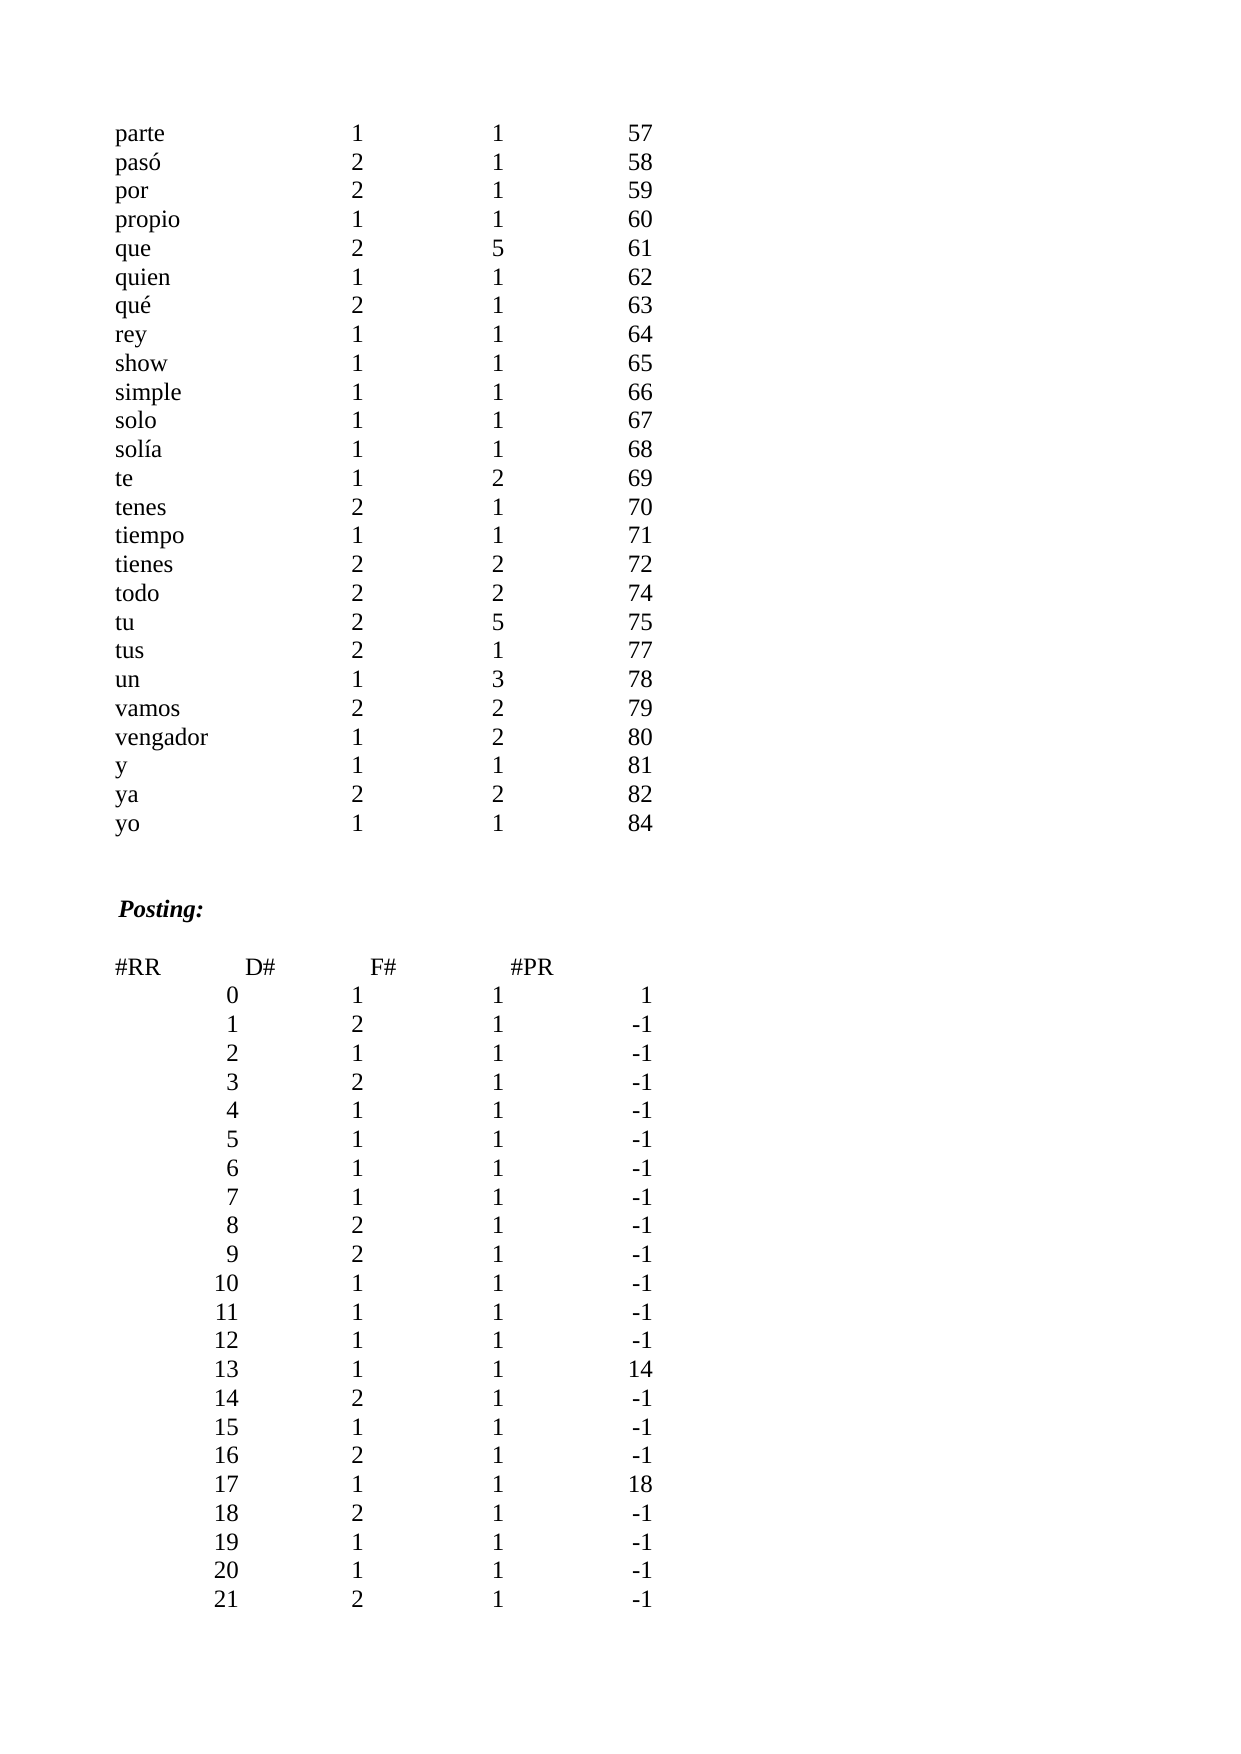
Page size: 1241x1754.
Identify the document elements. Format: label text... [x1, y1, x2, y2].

table_cell 5 [112, 1124, 242, 1153]
table_cell vengador [112, 722, 241, 751]
table_cell -1 [507, 1038, 656, 1067]
table_cell 1 [241, 118, 367, 147]
table_cell 1 [367, 1354, 507, 1383]
table_cell 80 [507, 722, 656, 751]
table_cell -1 [507, 1268, 656, 1297]
table_cell 1 [367, 434, 507, 463]
table_cell 1 [242, 1556, 367, 1584]
table_cell 82 [507, 779, 656, 808]
table_cell 2 [241, 607, 367, 636]
table_cell 0 [112, 981, 242, 1009]
table_cell 1 [367, 1153, 507, 1182]
table_cell todo [112, 578, 241, 607]
table_cell 2 [242, 1441, 367, 1469]
table_cell -1 [507, 1383, 656, 1412]
table_cell -1 [507, 1124, 656, 1153]
table_cell te [112, 463, 241, 492]
table_cell 2 [367, 578, 507, 607]
table_cell 78 [507, 664, 656, 693]
table_cell 18 [112, 1498, 242, 1527]
table_cell 61 [507, 233, 656, 262]
table_cell 1 [367, 1096, 507, 1124]
table_cell 1 [367, 348, 507, 377]
table_cell 1 [367, 406, 507, 434]
table_cell 1 [112, 1009, 242, 1038]
table_cell 1 [367, 118, 507, 147]
table_cell tenes [112, 492, 241, 521]
table_cell 2 [367, 463, 507, 492]
table_cell -1 [507, 1182, 656, 1211]
table_cell 1 [367, 1584, 507, 1613]
table_cell que [112, 233, 241, 262]
table_cell 5 [367, 233, 507, 262]
table_cell 2 [242, 1383, 367, 1412]
table_cell 11 [112, 1297, 242, 1326]
table_cell 2 [241, 578, 367, 607]
table_cell 2 [367, 722, 507, 751]
table_cell 2 [242, 1239, 367, 1268]
table_cell por [112, 176, 241, 204]
table_cell 1 [242, 1124, 367, 1153]
table_cell 69 [507, 463, 656, 492]
table_header #RR [112, 952, 242, 981]
table_cell 16 [112, 1441, 242, 1469]
table_cell -1 [507, 1527, 656, 1556]
table_cell 75 [507, 607, 656, 636]
table_cell -1 [507, 1441, 656, 1469]
table_cell 70 [507, 492, 656, 521]
table_cell -1 [507, 1009, 656, 1038]
table_cell 64 [507, 319, 656, 348]
table_cell 10 [112, 1268, 242, 1297]
table_cell 1 [367, 1556, 507, 1584]
table_cell 1 [241, 463, 367, 492]
table_cell 1 [367, 1412, 507, 1441]
table_cell 1 [367, 262, 507, 291]
table_cell vamos [112, 693, 241, 722]
table_cell 67 [507, 406, 656, 434]
table_cell 1 [241, 348, 367, 377]
table_cell -1 [507, 1211, 656, 1239]
table_cell 2 [241, 233, 367, 262]
table_cell 1 [367, 1124, 507, 1153]
table_cell 60 [507, 204, 656, 233]
table_cell 3 [367, 664, 507, 693]
table_cell 4 [112, 1096, 242, 1124]
table_cell 21 [112, 1584, 242, 1613]
table_cell 1 [367, 1297, 507, 1326]
table_cell 1 [367, 1211, 507, 1239]
table_cell 1 [367, 1038, 507, 1067]
table_cell 1 [242, 1469, 367, 1498]
table_cell 1 [367, 981, 507, 1009]
table_cell 1 [367, 1441, 507, 1469]
table_cell 6 [112, 1153, 242, 1182]
table_cell 3 [112, 1067, 242, 1096]
table_cell 1 [367, 1326, 507, 1354]
table_cell parte [112, 118, 241, 147]
table_cell 1 [367, 492, 507, 521]
table_header D# [242, 952, 367, 981]
table_cell -1 [507, 1067, 656, 1096]
table_cell -1 [507, 1584, 656, 1613]
table_cell 14 [507, 1354, 656, 1383]
table_cell 1 [241, 406, 367, 434]
table_cell 77 [507, 636, 656, 664]
table_cell pasó [112, 147, 241, 176]
table_cell -1 [507, 1412, 656, 1441]
table_cell 2 [112, 1038, 242, 1067]
table_cell 1 [241, 319, 367, 348]
table_cell 1 [367, 1268, 507, 1297]
table_cell 1 [367, 204, 507, 233]
table_cell 1 [241, 664, 367, 693]
table_cell 1 [242, 1268, 367, 1297]
table_cell 1 [367, 1067, 507, 1096]
table_cell -1 [507, 1239, 656, 1268]
table_cell 2 [241, 492, 367, 521]
table_cell 2 [241, 693, 367, 722]
table_cell solo [112, 406, 241, 434]
table_cell solía [112, 434, 241, 463]
table_cell 1 [367, 808, 507, 837]
table_cell 2 [241, 549, 367, 578]
table_cell 12 [112, 1326, 242, 1354]
table_cell 1 [507, 981, 656, 1009]
table_cell 1 [367, 1383, 507, 1412]
table_cell 2 [241, 779, 367, 808]
table_cell 1 [242, 1412, 367, 1441]
table_cell tu [112, 607, 241, 636]
table_cell 2 [241, 636, 367, 664]
table_cell 2 [241, 147, 367, 176]
table_cell 1 [367, 176, 507, 204]
table_cell quien [112, 262, 241, 291]
table_cell 63 [507, 291, 656, 319]
table_cell 2 [241, 176, 367, 204]
table_cell 1 [367, 1498, 507, 1527]
table_cell 57 [507, 118, 656, 147]
table_cell 1 [242, 1354, 367, 1383]
table_header F# [367, 952, 507, 981]
table_cell 1 [367, 147, 507, 176]
table_cell yo [112, 808, 241, 837]
table_cell 1 [241, 262, 367, 291]
table_cell 8 [112, 1211, 242, 1239]
table_cell 2 [242, 1067, 367, 1096]
text Posting: [118, 894, 1122, 923]
table_cell 1 [242, 981, 367, 1009]
table_cell qué [112, 291, 241, 319]
table_cell 1 [367, 1527, 507, 1556]
table_cell 1 [241, 722, 367, 751]
table_cell 72 [507, 549, 656, 578]
table_cell 1 [367, 291, 507, 319]
table_cell 1 [241, 808, 367, 837]
table_cell 1 [241, 751, 367, 779]
table_cell 1 [241, 204, 367, 233]
table_cell 1 [367, 521, 507, 549]
table_cell 13 [112, 1354, 242, 1383]
table_cell tiempo [112, 521, 241, 549]
table_cell 1 [367, 636, 507, 664]
table_cell 2 [367, 693, 507, 722]
table_cell 1 [242, 1153, 367, 1182]
table_cell 2 [367, 549, 507, 578]
table_cell 1 [367, 377, 507, 406]
table_cell un [112, 664, 241, 693]
table_cell 79 [507, 693, 656, 722]
table_cell 1 [241, 434, 367, 463]
table_cell 74 [507, 578, 656, 607]
table_cell -1 [507, 1498, 656, 1527]
table_cell 19 [112, 1527, 242, 1556]
table_cell 14 [112, 1383, 242, 1412]
table_cell 1 [242, 1038, 367, 1067]
table_cell 2 [242, 1498, 367, 1527]
table_cell 15 [112, 1412, 242, 1441]
table_cell ya [112, 779, 241, 808]
table_cell 2 [367, 779, 507, 808]
table_cell 1 [242, 1096, 367, 1124]
table_cell 1 [242, 1297, 367, 1326]
table_cell show [112, 348, 241, 377]
table_cell 5 [367, 607, 507, 636]
table_cell propio [112, 204, 241, 233]
table_cell 2 [241, 291, 367, 319]
table_cell 1 [367, 1239, 507, 1268]
table_cell 81 [507, 751, 656, 779]
table_cell 2 [242, 1211, 367, 1239]
table_cell y [112, 751, 241, 779]
table_cell 71 [507, 521, 656, 549]
table_cell 2 [242, 1584, 367, 1613]
table_cell 1 [242, 1182, 367, 1211]
table_cell 7 [112, 1182, 242, 1211]
table_cell 20 [112, 1556, 242, 1584]
table_cell -1 [507, 1556, 656, 1584]
table_cell 1 [367, 1182, 507, 1211]
table_cell 65 [507, 348, 656, 377]
table_cell -1 [507, 1153, 656, 1182]
table_cell 62 [507, 262, 656, 291]
table_cell 68 [507, 434, 656, 463]
table_cell 1 [241, 521, 367, 549]
table_cell tienes [112, 549, 241, 578]
table_cell 2 [242, 1009, 367, 1038]
table_cell -1 [507, 1297, 656, 1326]
table_cell 1 [241, 377, 367, 406]
table_cell 84 [507, 808, 656, 837]
table_cell rey [112, 319, 241, 348]
table_cell 17 [112, 1469, 242, 1498]
table_cell 1 [367, 319, 507, 348]
table_cell 59 [507, 176, 656, 204]
table_cell 18 [507, 1469, 656, 1498]
table_cell 9 [112, 1239, 242, 1268]
table_cell 58 [507, 147, 656, 176]
table_cell 1 [367, 1009, 507, 1038]
table_cell 1 [367, 1469, 507, 1498]
table_cell -1 [507, 1326, 656, 1354]
table_cell 66 [507, 377, 656, 406]
table_cell -1 [507, 1096, 656, 1124]
table_cell 1 [242, 1527, 367, 1556]
table_cell 1 [242, 1326, 367, 1354]
table_cell tus [112, 636, 241, 664]
table_cell 1 [367, 751, 507, 779]
table_cell simple [112, 377, 241, 406]
table_header #PR [507, 952, 656, 981]
